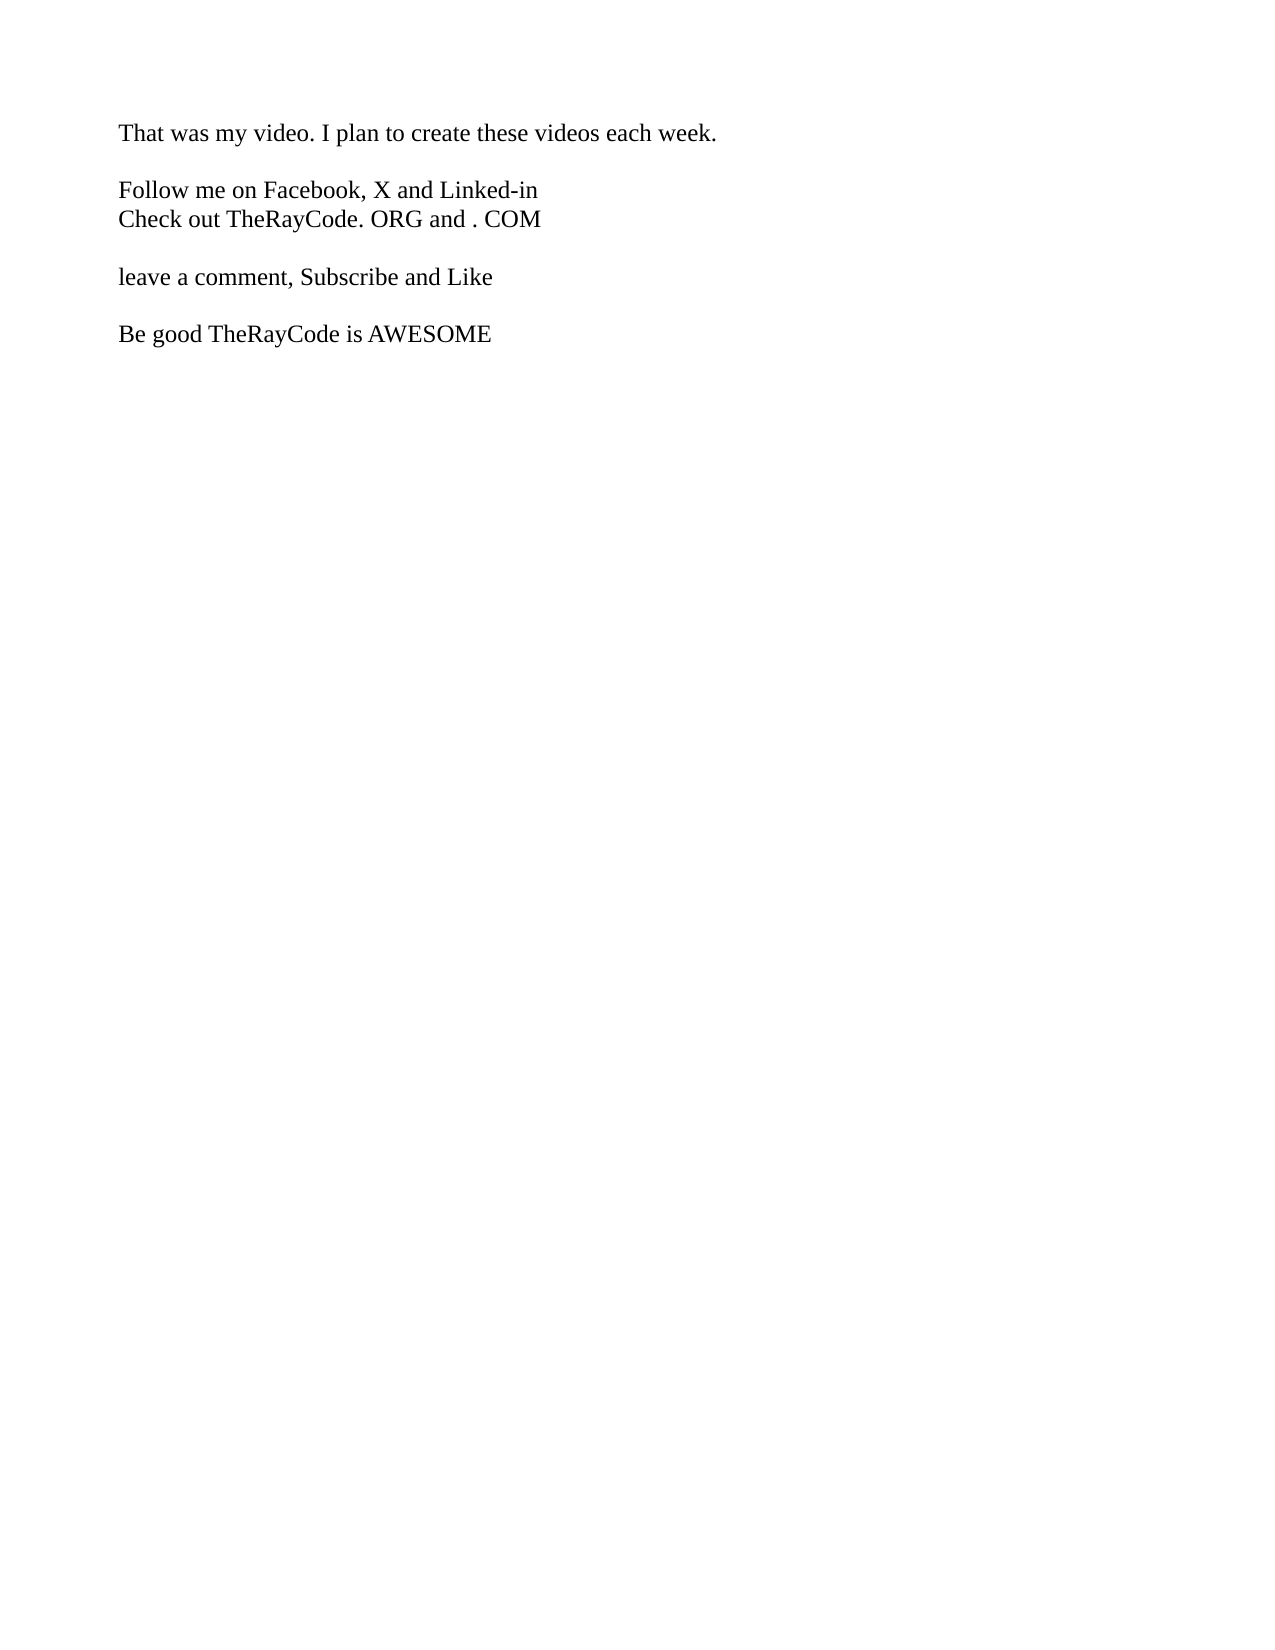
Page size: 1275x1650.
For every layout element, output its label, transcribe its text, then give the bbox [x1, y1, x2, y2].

text leave a comment, Subscribe and Like [118, 262, 1157, 291]
text Follow me on Facebook, X and Linked-in [118, 176, 1157, 204]
text Be good TheRayCode is AWESOME [118, 319, 1157, 348]
text That was my video. I plan to create these videos each week. [118, 118, 1157, 147]
text Check out TheRayCode. ORG and . COM [118, 204, 1157, 233]
